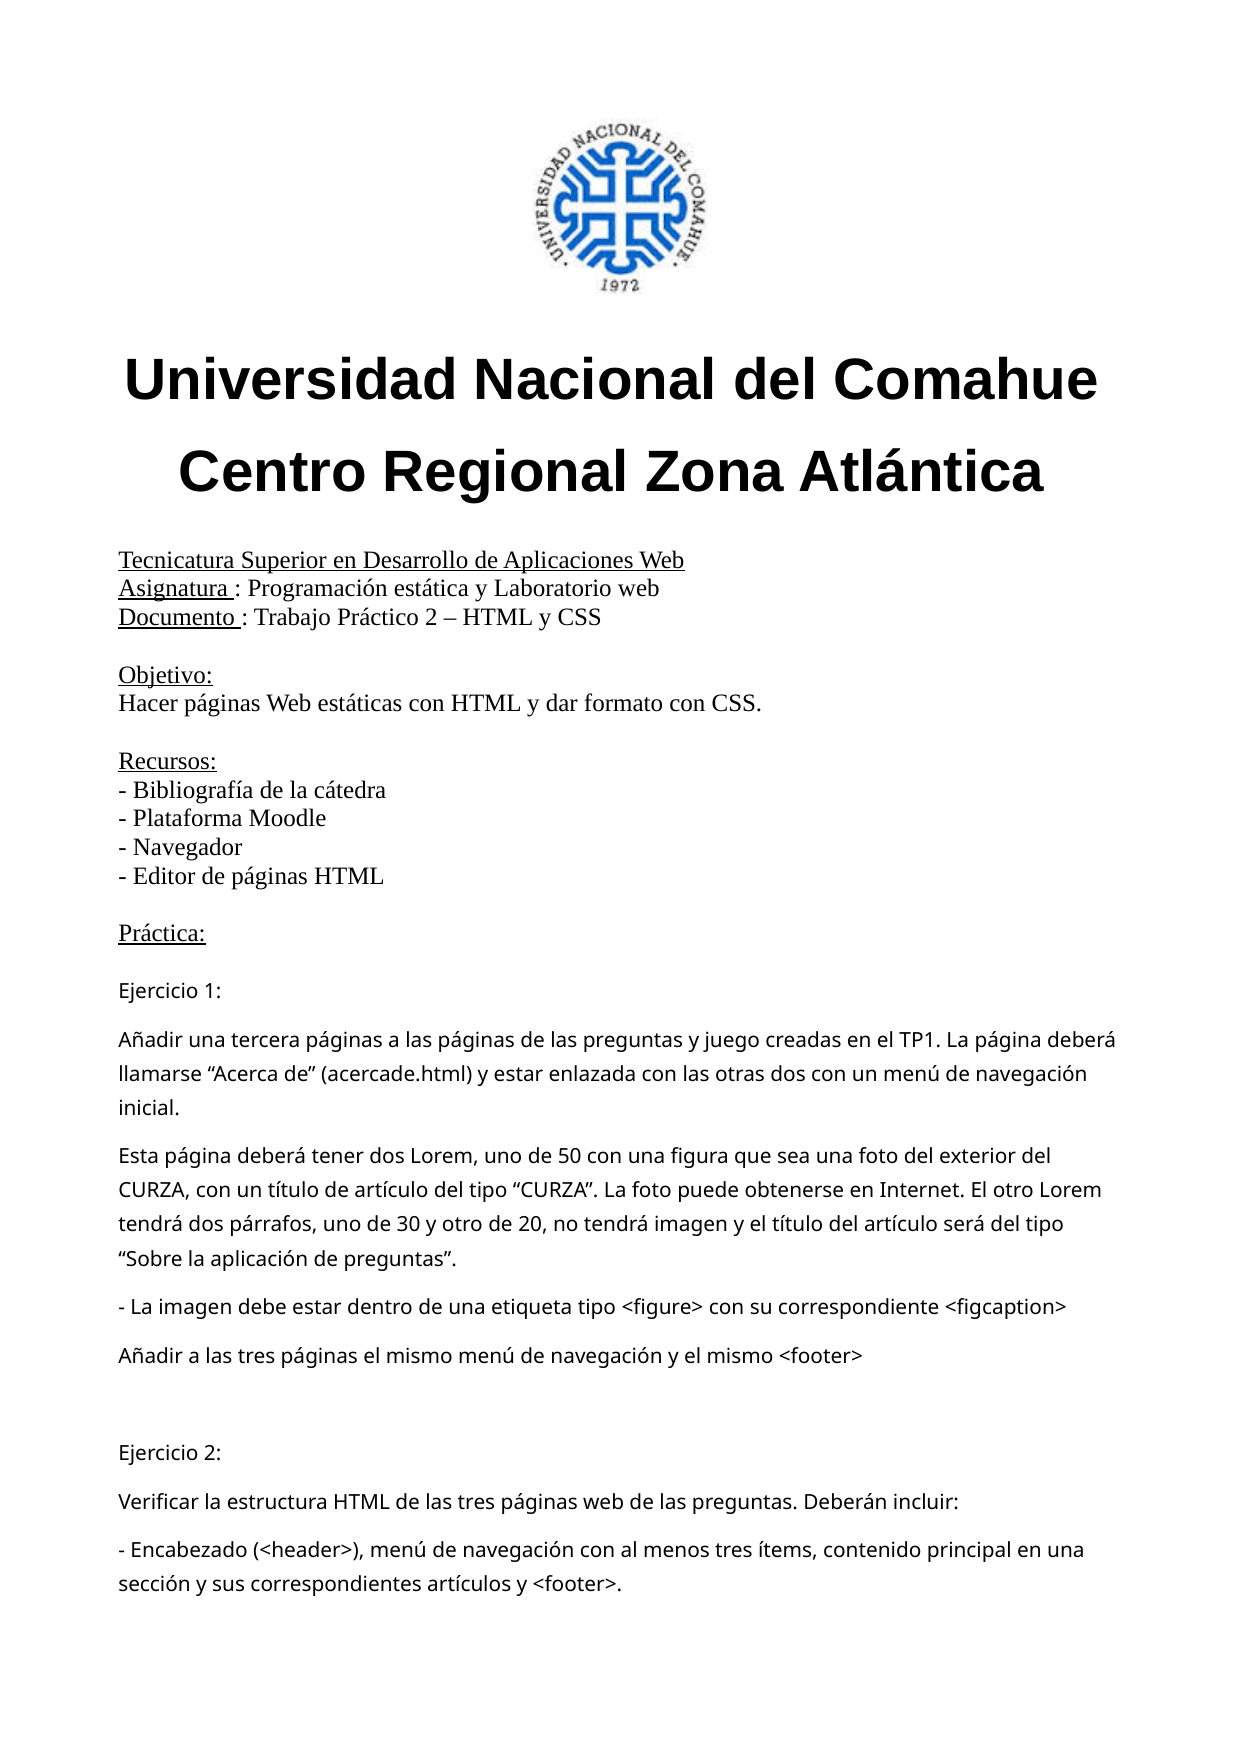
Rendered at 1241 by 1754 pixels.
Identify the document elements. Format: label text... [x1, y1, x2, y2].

text Ejercicio 2: [118, 1438, 1122, 1467]
text Objetivo: [118, 660, 1122, 688]
text Tecnicatura Superior en Desarrollo de Aplicaciones Web [118, 545, 1122, 573]
text Práctica: [118, 918, 1122, 947]
text - Plataforma Moodle [118, 803, 1122, 832]
text Asignatura : Programación estática y Laboratorio web [118, 573, 1122, 602]
text Documento : Trabajo Práctico 2 – HTML y CSS [118, 602, 1122, 631]
text Esta página deberá tener dos Lorem, uno de 50 con una figura que sea una foto del exterior del CURZA, con un título de artículo del tipo “CURZA”. La foto puede obtenerse en Internet. El otro Lorem tendrá dos párrafos, uno de 30 y otro de 20, no tendrá imagen y el título del artículo será del tipo “Sobre la aplicación de preguntas”. [118, 1141, 1122, 1272]
text - Bibliografía de la cátedra [118, 775, 1122, 803]
text Añadir una tercera páginas a las páginas de las preguntas y juego creadas en el TP1. La página deberá llamarse “Acerca de” (acercade.html) y estar enlazada con las otras dos con un menú de navegación inicial. [118, 1025, 1122, 1121]
text Añadir a las tres páginas el mismo menú de navegación y el mismo <footer> [118, 1341, 1122, 1369]
text Recursos: [118, 746, 1122, 775]
text - La imagen debe estar dentro de una etiqueta tipo <figure> con su correspondiente <figcaption> [118, 1292, 1122, 1321]
picture [532, 118, 708, 294]
title Centro Regional Zona Atlántica [118, 436, 1122, 503]
text - Editor de páginas HTML [118, 861, 1122, 890]
text Hacer páginas Web estáticas con HTML y dar formato con CSS. [118, 688, 1122, 717]
text Ejercicio 1: [118, 976, 1122, 1004]
title Universidad Nacional del Comahue [118, 344, 1122, 411]
text - Encabezado (<header>), menú de navegación con al menos tres ítems, contenido principal en una sección y sus correspondientes artículos y <footer>. [118, 1536, 1122, 1598]
text - Navegador [118, 832, 1122, 861]
text Verificar la estructura HTML de las tres páginas web de las preguntas. Deberán incluir: [118, 1487, 1122, 1515]
